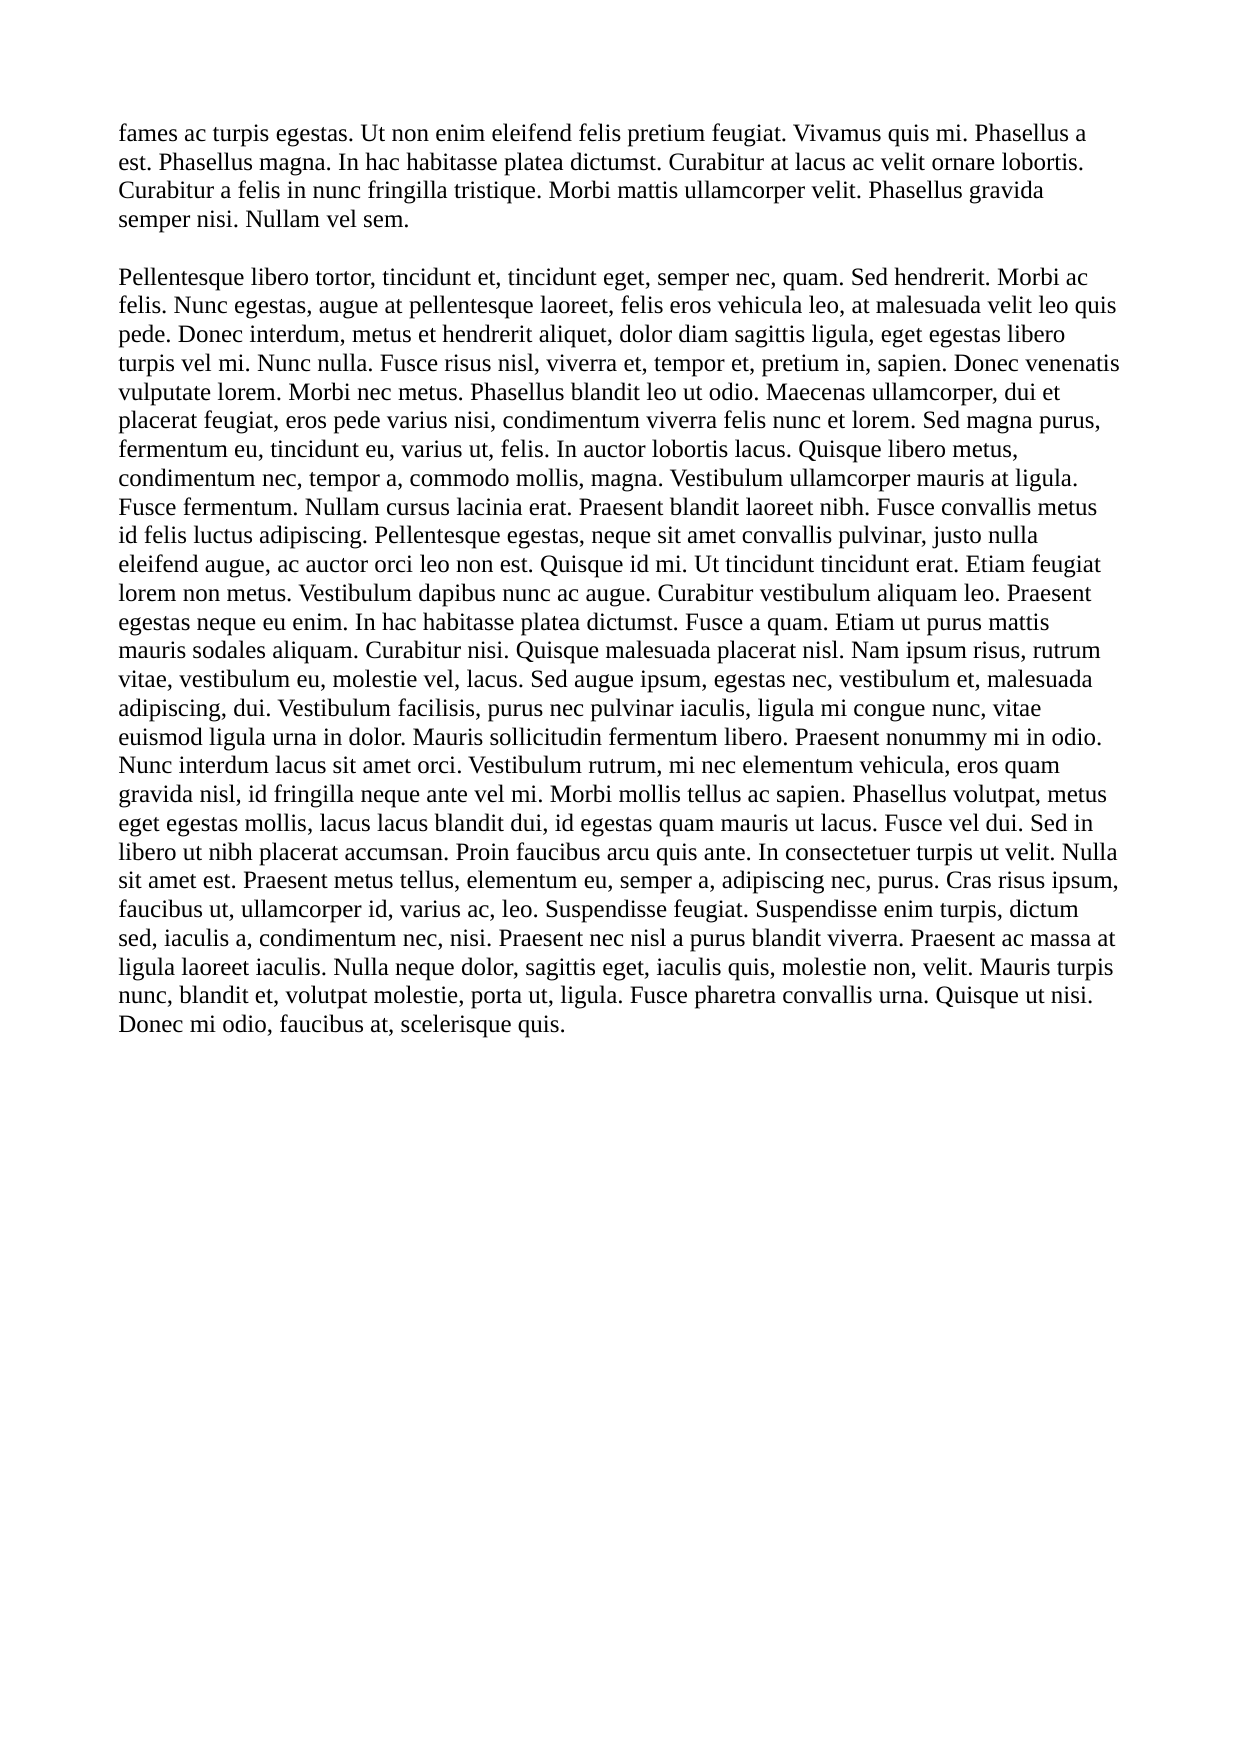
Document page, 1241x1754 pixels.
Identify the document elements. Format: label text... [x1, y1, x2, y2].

text fames ac turpis egestas. Ut non enim eleifend felis pretium feugiat. Vivamus quis mi. Phasellus a est. Phasellus magna. In hac habitasse platea dictumst. Curabitur at lacus ac velit ornare lobortis. Curabitur a felis in nunc fringilla tristique. Morbi mattis ullamcorper velit. Phasellus gravida semper nisi. Nullam vel sem. Pellentesque libero tortor, tincidunt et, tincidunt eget, semper nec, quam. Sed hendrerit. Morbi ac felis. Nunc egestas, augue at pellentesque laoreet, felis eros vehicula leo, at malesuada velit leo quis pede. Donec interdum, metus et hendrerit aliquet, dolor diam sagittis ligula, eget egestas libero turpis vel mi. Nunc nulla. Fusce risus nisl, viverra et, tempor et, pretium in, sapien. Donec venenatis vulputate lorem. Morbi nec metus. Phasellus blandit leo ut odio. Maecenas ullamcorper, dui et placerat feugiat, eros pede varius nisi, condimentum viverra felis nunc et lorem. Sed magna purus, fermentum eu, tincidunt eu, varius ut, felis. In auctor lobortis lacus. Quisque libero metus, condimentum nec, tempor a, commodo mollis, magna. Vestibulum ullamcorper mauris at ligula. Fusce fermentum. Nullam cursus lacinia erat. Praesent blandit laoreet nibh. Fusce convallis metus id felis luctus adipiscing. Pellentesque egestas, neque sit amet convallis pulvinar, justo nulla eleifend augue, ac auctor orci leo non est. Quisque id mi. Ut tincidunt tincidunt erat. Etiam feugiat lorem non metus. Vestibulum dapibus nunc ac augue. Curabitur vestibulum aliquam leo. Praesent egestas neque eu enim. In hac habitasse platea dictumst. Fusce a quam. Etiam ut purus mattis mauris sodales aliquam. Curabitur nisi. Quisque malesuada placerat nisl. Nam ipsum risus, rutrum vitae, vestibulum eu, molestie vel, lacus. Sed augue ipsum, egestas nec, vestibulum et, malesuada adipiscing, dui. Vestibulum facilisis, purus nec pulvinar iaculis, ligula mi congue nunc, vitae euismod ligula urna in dolor. Mauris sollicitudin fermentum libero. Praesent nonummy mi in odio. Nunc interdum lacus sit amet orci. Vestibulum rutrum, mi nec elementum vehicula, eros quam gravida nisl, id fringilla neque ante vel mi. Morbi mollis tellus ac sapien. Phasellus volutpat, metus eget egestas mollis, lacus lacus blandit dui, id egestas quam mauris ut lacus. Fusce vel dui. Sed in libero ut nibh placerat accumsan. Proin faucibus arcu quis ante. In consectetuer turpis ut velit. Nulla sit amet est. Praesent metus tellus, elementum eu, semper a, adipiscing nec, purus. Cras risus ipsum, faucibus ut, ullamcorper id, varius ac, leo. Suspendisse feugiat. Suspendisse enim turpis, dictum sed, iaculis a, condimentum nec, nisi. Praesent nec nisl a purus blandit viverra. Praesent ac massa at ligula laoreet iaculis. Nulla neque dolor, sagittis eget, iaculis quis, molestie non, velit. Mauris turpis nunc, blandit et, volutpat molestie, porta ut, ligula. Fusce pharetra convallis urna. Quisque ut nisi. Donec mi odio, faucibus at, scelerisque quis. [118, 118, 1122, 1038]
